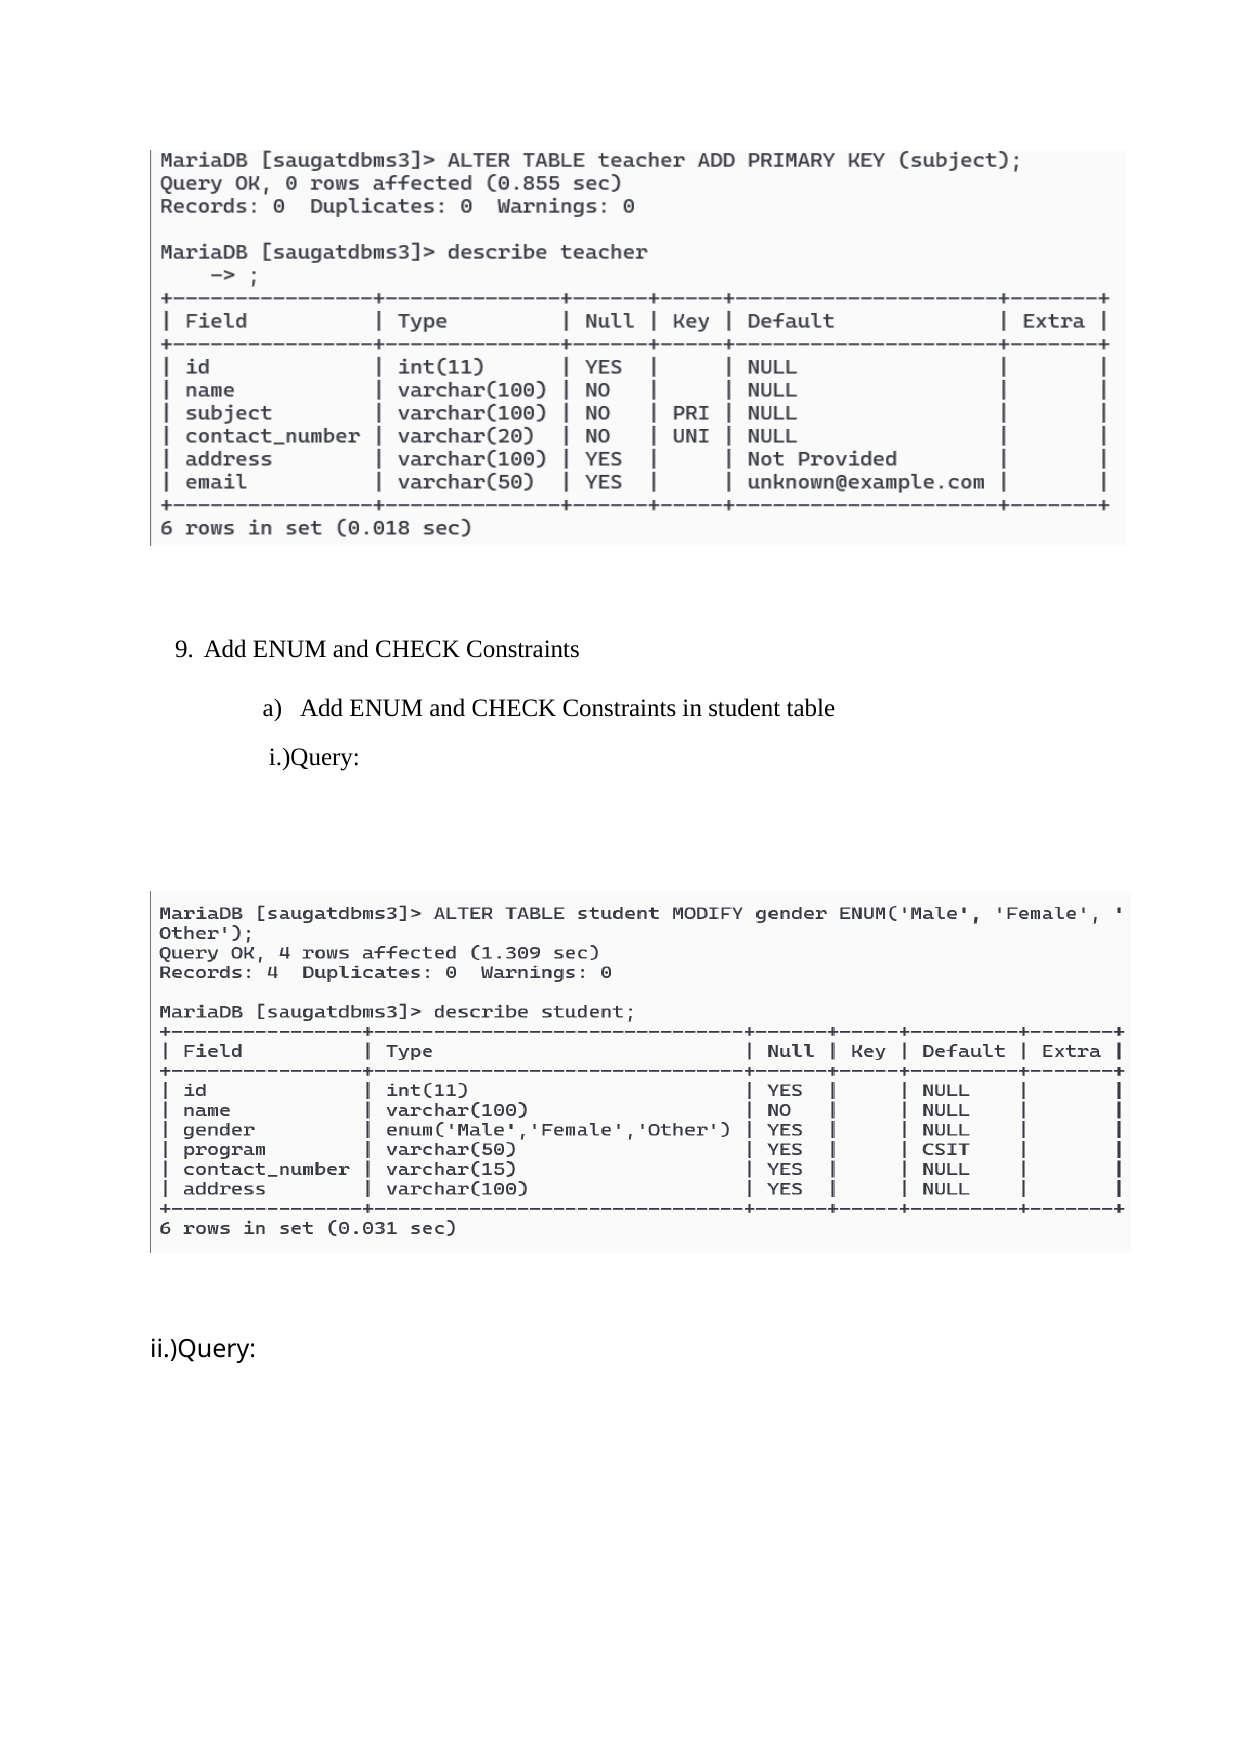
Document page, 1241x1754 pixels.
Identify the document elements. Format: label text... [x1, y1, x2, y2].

text ii.)Query: [150, 1330, 1090, 1364]
text 9. Add ENUM and CHECK Constraints [150, 617, 1090, 668]
text i.)Query: [150, 742, 1090, 771]
list Add ENUM and CHECK Constraints in student table [262, 693, 1090, 721]
